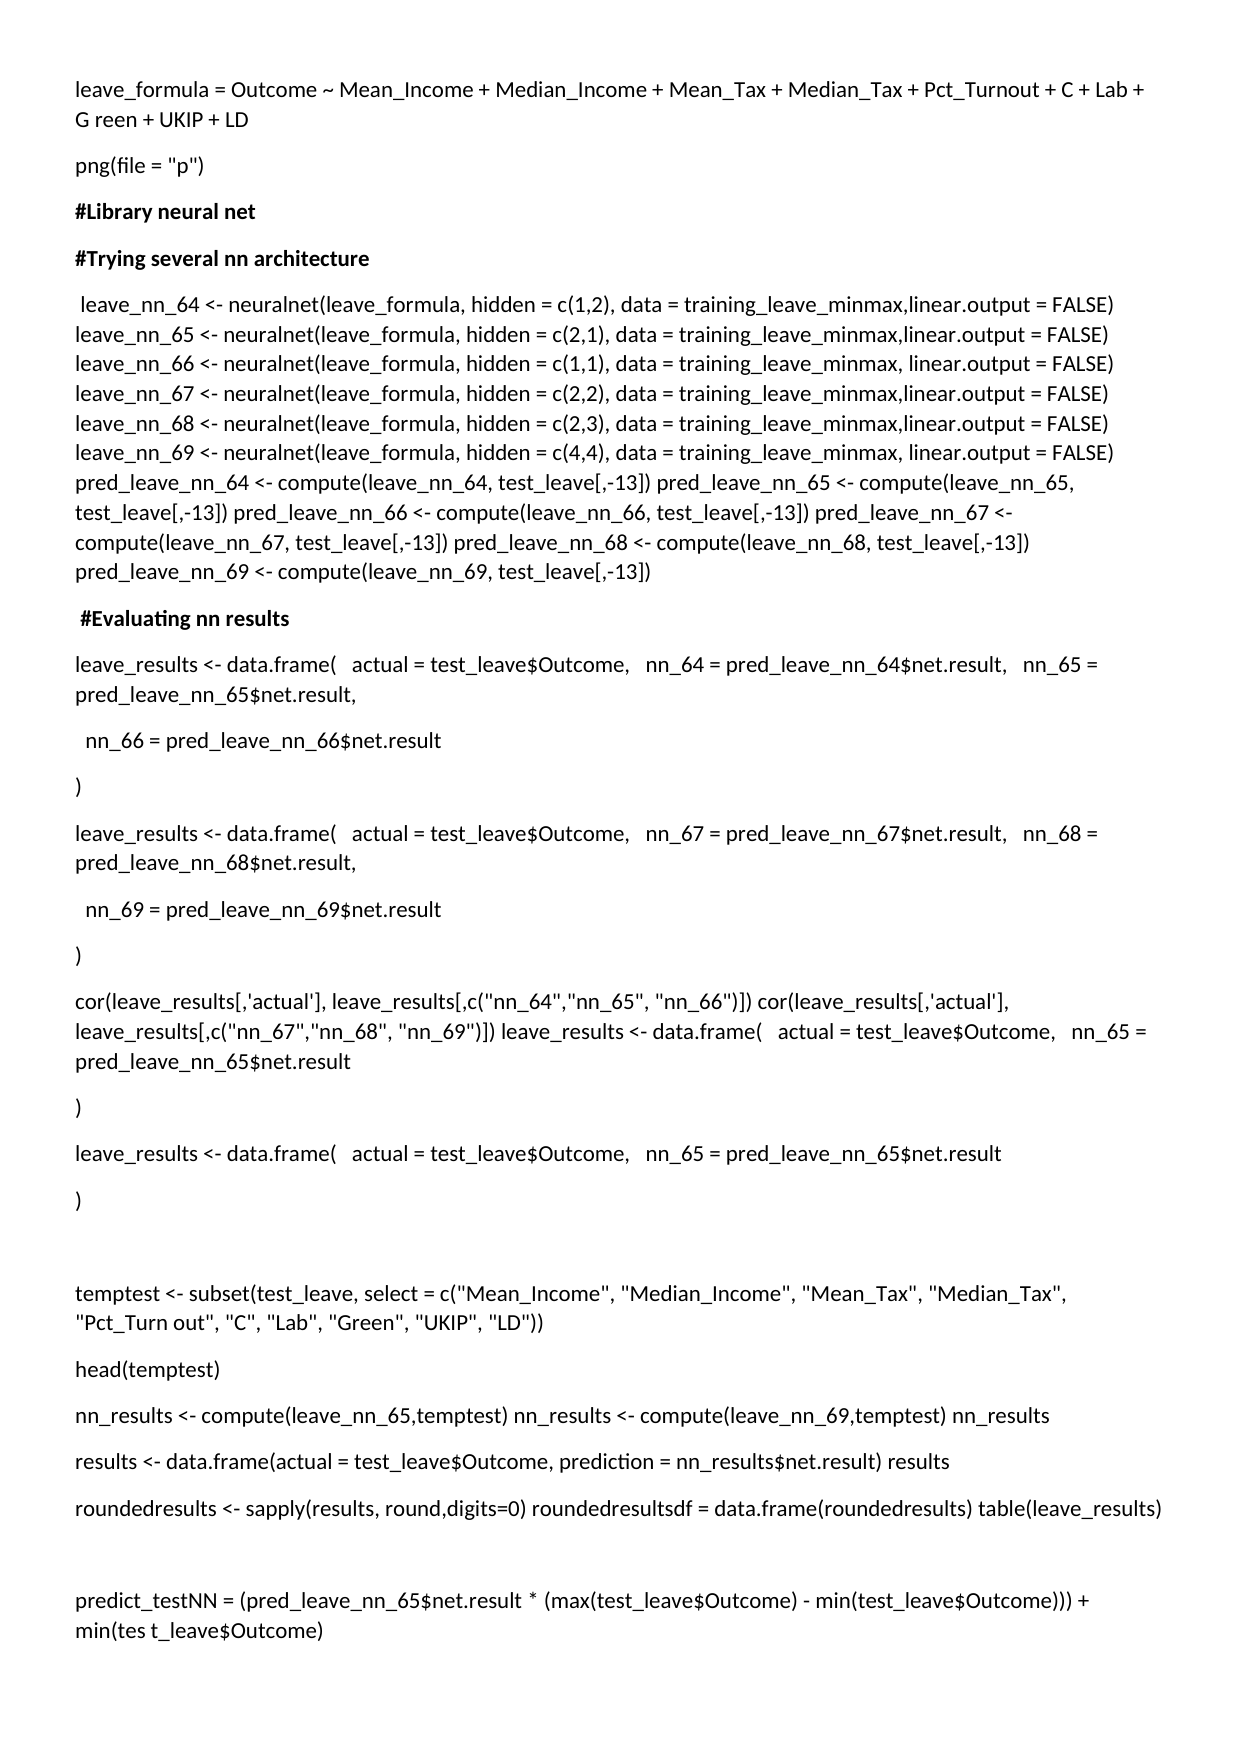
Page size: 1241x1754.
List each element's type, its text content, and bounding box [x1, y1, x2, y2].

text #Evaluating nn results [75, 604, 1165, 632]
text leave_formula = Outcome ~ Mean_Income + Median_Income + Mean_Tax + Median_Tax + Pct_Turnout + C + Lab + G reen + UKIP + LD [75, 75, 1165, 133]
text roundedresults <- sapply(results, round,digits=0) roundedresultsdf = data.frame(roundedresults) table(leave_results) [75, 1494, 1165, 1522]
text #Library neural net [75, 197, 1165, 225]
text leave_nn_64 <- neuralnet(leave_formula, hidden = c(1,2), data = training_leave_minmax,linear.output = FALSE) leave_nn_65 <- neuralnet(leave_formula, hidden = c(2,1), data = training_leave_minmax,linear.output = FALSE) leave_nn_66 <- neuralnet(leave_formula, hidden = c(1,1), data = training_leave_minmax, linear.output = FALSE) leave_nn_67 <- neuralnet(leave_formula, hidden = c(2,2), data = training_leave_minmax,linear.output = FALSE) leave_nn_68 <- neuralnet(leave_formula, hidden = c(2,3), data = training_leave_minmax,linear.output = FALSE) leave_nn_69 <- neuralnet(leave_formula, hidden = c(4,4), data = training_leave_minmax, linear.output = FALSE) pred_leave_nn_64 <- compute(leave_nn_64, test_leave[,-13]) pred_leave_nn_65 <- compute(leave_nn_65, test_leave[,-13]) pred_leave_nn_66 <- compute(leave_nn_66, test_leave[,-13]) pred_leave_nn_67 <- compute(leave_nn_67, test_leave[,-13]) pred_leave_nn_68 <- compute(leave_nn_68, test_leave[,-13]) pred_leave_nn_69 <- compute(leave_nn_69, test_leave[,-13]) [75, 290, 1165, 585]
text nn_69 = pred_leave_nn_69$net.result [75, 895, 1165, 923]
text leave_results <- data.frame( actual = test_leave$Outcome, nn_65 = pred_leave_nn_65$net.result [75, 1139, 1165, 1168]
text ) [75, 1186, 1165, 1214]
text predict_testNN = (pred_leave_nn_65$net.result * (max(test_leave$Outcome) - min(test_leave$Outcome))) + min(tes t_leave$Outcome) [75, 1586, 1165, 1644]
text leave_results <- data.frame( actual = test_leave$Outcome, nn_67 = pred_leave_nn_67$net.result, nn_68 = pred_leave_nn_68$net.result, [75, 819, 1165, 876]
text ) [75, 1093, 1165, 1121]
text temptest <- subset(test_leave, select = c("Mean_Income", "Median_Income", "Mean_Tax", "Median_Tax", "Pct_Turn out", "C", "Lab", "Green", "UKIP", "LD")) [75, 1279, 1165, 1336]
text head(temptest) [75, 1355, 1165, 1383]
text leave_results <- data.frame( actual = test_leave$Outcome, nn_64 = pred_leave_nn_64$net.result, nn_65 = pred_leave_nn_65$net.result, [75, 650, 1165, 708]
text #Trying several nn architecture [75, 244, 1165, 272]
text results <- data.frame(actual = test_leave$Outcome, prediction = nn_results$net.result) results [75, 1447, 1165, 1475]
text nn_66 = pred_leave_nn_66$net.result [75, 726, 1165, 754]
text png(file = "p") [75, 151, 1165, 179]
text nn_results <- compute(leave_nn_65,temptest) nn_results <- compute(leave_nn_69,temptest) nn_results [75, 1401, 1165, 1429]
text ) [75, 772, 1165, 800]
text ) [75, 941, 1165, 969]
text cor(leave_results[,'actual'], leave_results[,c("nn_64","nn_65", "nn_66")]) cor(leave_results[,'actual'], leave_results[,c("nn_67","nn_68", "nn_69")]) leave_results <- data.frame( actual = test_leave$Outcome, nn_65 = pred_leave_nn_65$net.result [75, 987, 1165, 1075]
